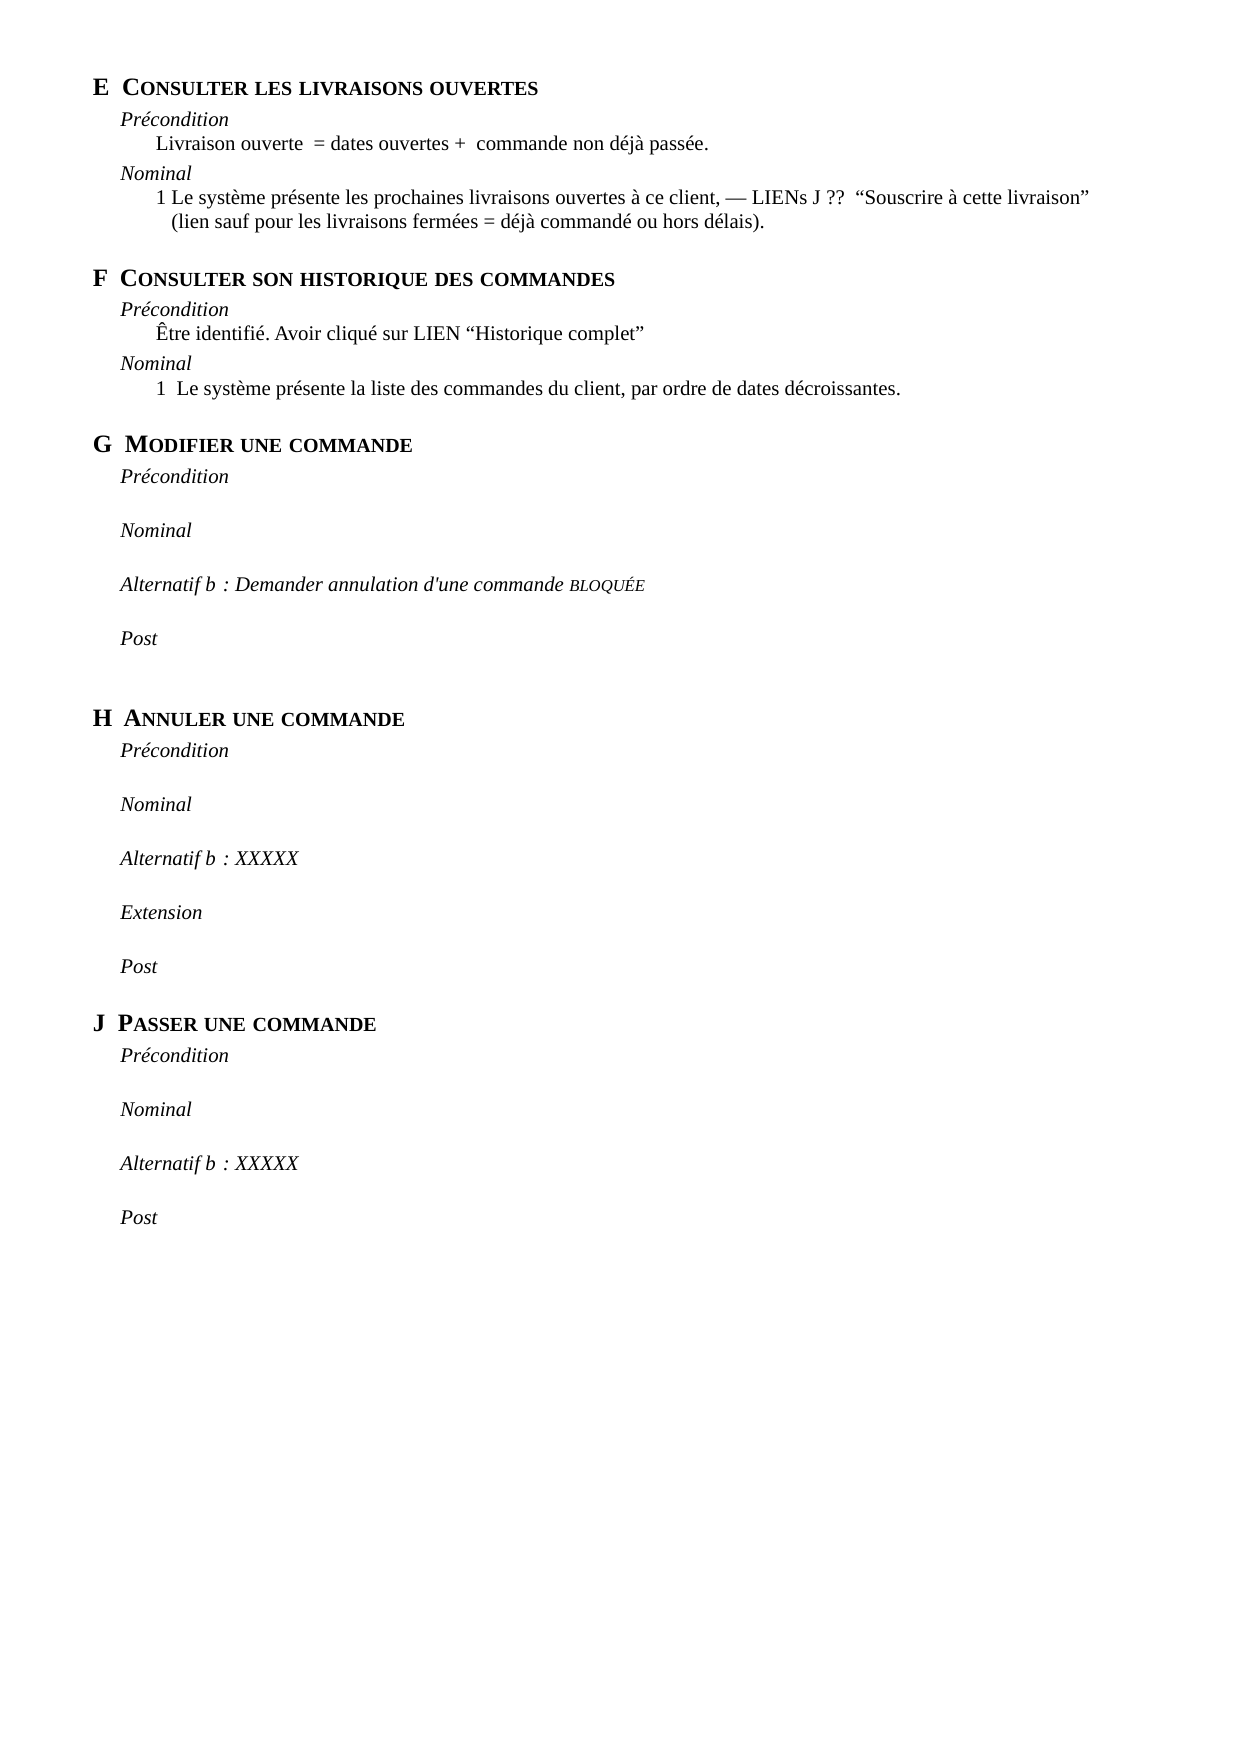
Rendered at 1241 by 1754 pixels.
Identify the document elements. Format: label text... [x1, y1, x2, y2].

text Nominal [120, 1097, 1123, 1121]
text Nominal [120, 161, 1123, 185]
text Nominal [120, 351, 1123, 375]
text H Annuler une commande [93, 703, 1123, 732]
text Précondition [120, 1043, 1123, 1067]
text Livraison ouverte = dates ouvertes + commande non déjà passée. [156, 131, 1123, 155]
text J Passer une commande [93, 1008, 1123, 1037]
text Nominal [120, 518, 1123, 542]
text Post [120, 626, 1123, 650]
text Post [120, 954, 1123, 978]
text Être identifié. Avoir cliqué sur LIEN “Historique complet” [156, 321, 1123, 345]
text 1 Le système présente la liste des commandes du client, par ordre de dates décroissantes. [156, 375, 1123, 399]
text Post [120, 1205, 1123, 1229]
text E Consulter les livraisons ouvertes [93, 72, 1123, 101]
text Alternatif b : XXXXX [120, 846, 1123, 870]
text F Consulter son historique des commandes [93, 263, 1123, 291]
text (lien sauf pour les livraisons fermées = déjà commandé ou hors délais). [156, 209, 1123, 233]
text Précondition [120, 738, 1123, 762]
text 1 Le système présente les prochaines livraisons ouvertes à ce client, — LIENs J ?? “Souscrire à cette livraison” [156, 185, 1123, 209]
text Précondition [120, 464, 1123, 488]
text Extension [120, 900, 1123, 924]
text Précondition [120, 297, 1123, 321]
text Alternatif b : XXXXX [120, 1151, 1123, 1175]
text G Modifier une commande [93, 429, 1123, 458]
text Précondition [120, 107, 1123, 131]
text Nominal [120, 792, 1123, 816]
text Alternatif b : Demander annulation d'une commande bloquée [120, 572, 1123, 596]
